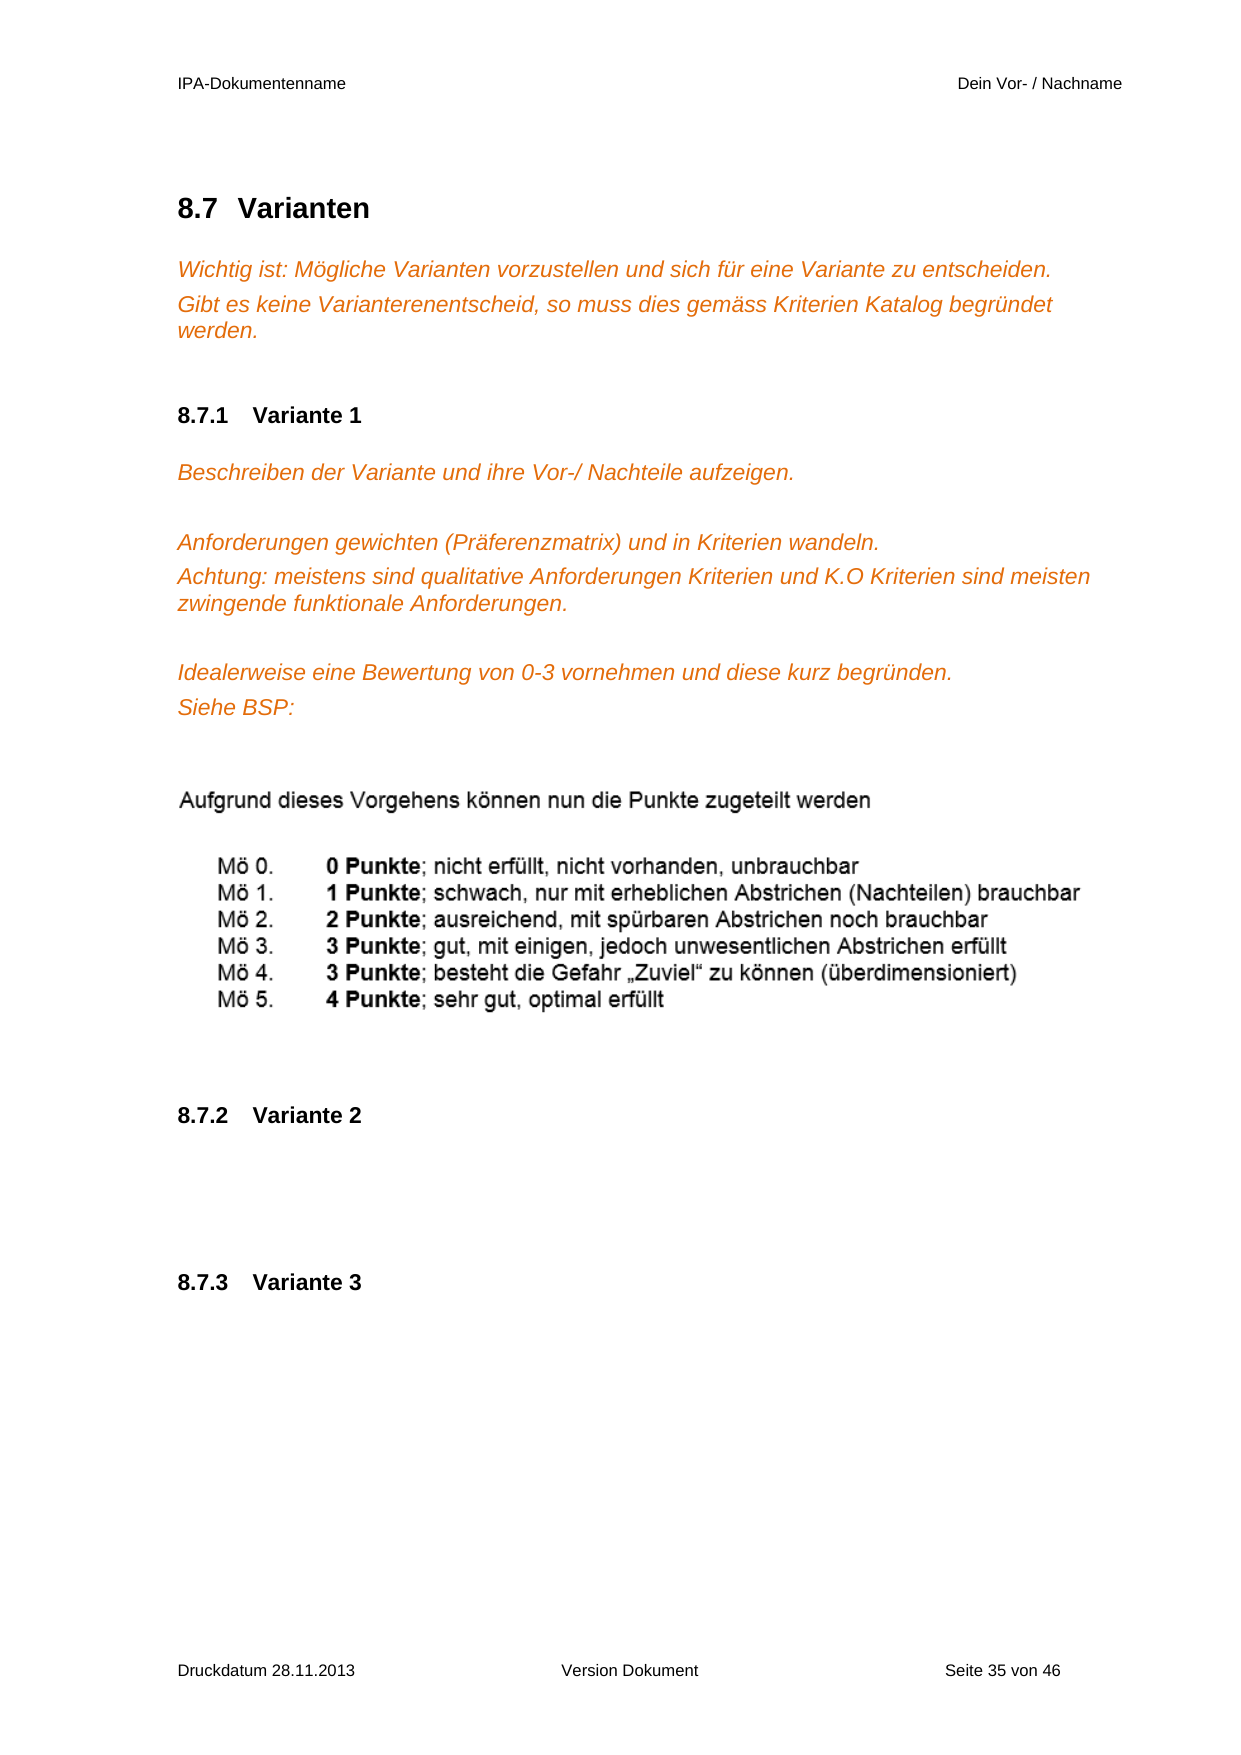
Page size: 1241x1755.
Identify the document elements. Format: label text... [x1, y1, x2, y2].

subtitle Variante 2 [177, 1102, 1122, 1128]
text Gibt es keine Varianterenentscheid, so muss dies gemäss Kriterien Katalog begründet werden. [177, 291, 1122, 343]
text Wichtig ist: Mögliche Varianten vorzustellen und sich für eine Variante zu entscheiden. [177, 256, 1122, 282]
subtitle Variante 1 [177, 402, 1122, 428]
text Beschreiben der Variante und ihre Vor-/ Nachteile aufzeigen. [177, 459, 1122, 486]
subtitle Varianten [177, 191, 1122, 225]
text Idealerweise eine Bewertung von 0-3 vornehmen und diese kurz begründen. [177, 659, 1122, 685]
text Achtung: meistens sind qualitative Anforderungen Kriterien und K.O Kriterien sind meisten zwingende funktionale Anforderungen. [177, 563, 1122, 616]
subtitle Variante 3 [177, 1269, 1122, 1296]
text Siehe BSP: [177, 694, 1122, 720]
text Anforderungen gewichten (Präferenzmatrix) und in Kriterien wandeln. [177, 529, 1122, 555]
